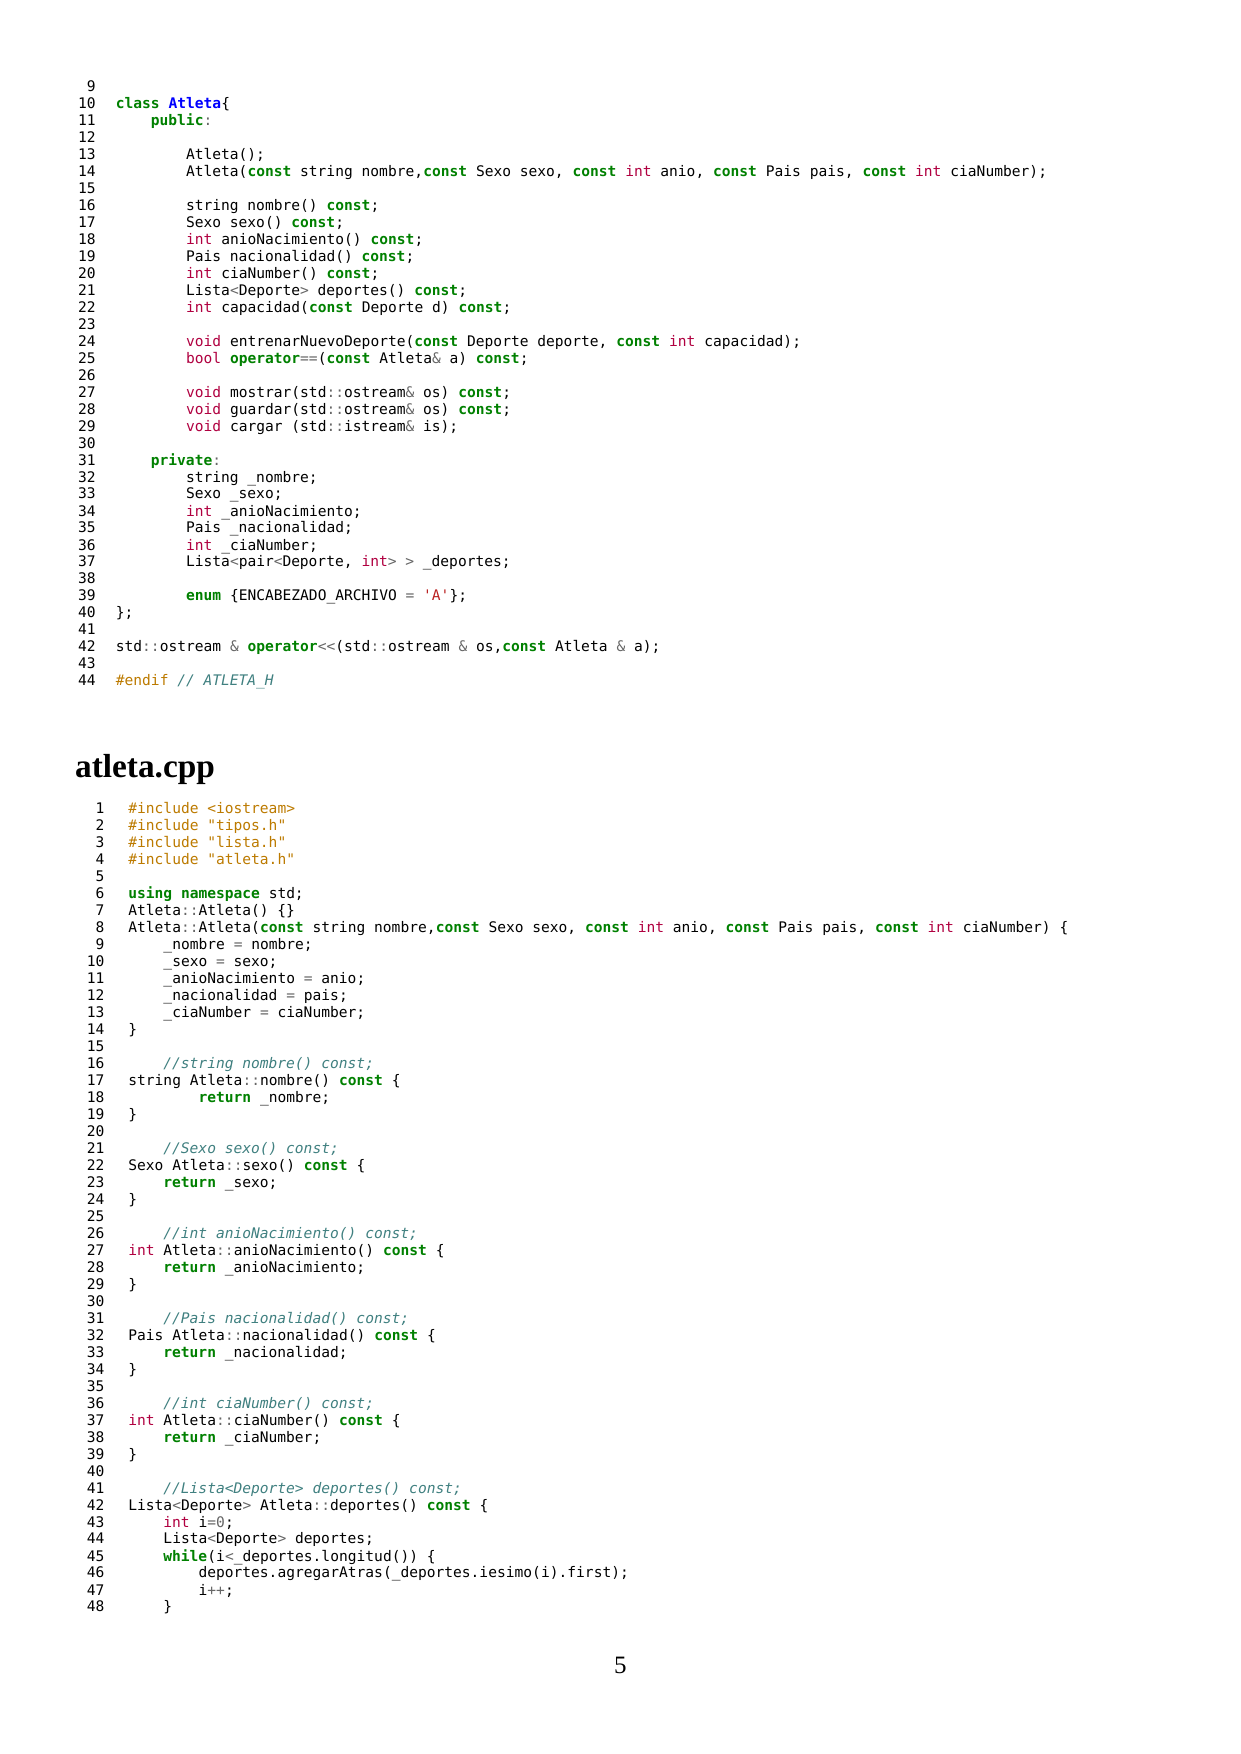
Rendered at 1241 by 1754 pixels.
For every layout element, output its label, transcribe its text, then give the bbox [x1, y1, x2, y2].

table_header 1 2 3 4 5 6 7 8 9 10 11 12 13 14 15 16 17 18 19 20 21 22 23 24 25 26 27 28 29 30 31 32 33 34 35 36 37 38 39 40 41 42 43 44 45 46 47 48 [75, 798, 125, 1618]
table_header class Atleta{ public: Atleta(); Atleta(const string nombre,const Sexo sexo, const int anio, const Pais pais, const int ciaNumber); string nombre() const; Sexo sexo() const; int anioNacimiento() const; Pais nacionalidad() const; int ciaNumber() const; Lista<Deporte> deportes() const; int capacidad(const Deporte d) const; void entrenarNuevoDeporte(const Deporte deporte, const int capacidad); bool operator==(const Atleta& a) const; void mostrar(std::ostream& os) const; void guardar(std::ostream& os) const; void cargar (std::istream& is); private: string _nombre; Sexo _sexo; int _anioNacimiento; Pais _nacionalidad; int _ciaNumber; Lista<pair<Deporte, int> > _deportes; enum {ENCABEZADO_ARCHIVO = 'A'}; }; std::ostream & operator<<(std::ostream & os,const Atleta & a); #endif // ATLETA_H [113, 75, 1240, 722]
table_header 9 10 11 12 13 14 15 16 17 18 19 20 21 22 23 24 25 26 27 28 29 30 31 32 33 34 35 36 37 38 39 40 41 42 43 44 [75, 75, 113, 722]
table_header #include <iostream> #include "tipos.h" #include "lista.h" #include "atleta.h" using namespace std; Atleta::Atleta() {} Atleta::Atleta(const string nombre,const Sexo sexo, const int anio, const Pais pais, const int ciaNumber) { _nombre = nombre; _sexo = sexo; _anioNacimiento = anio; _nacionalidad = pais; _ciaNumber = ciaNumber; } //string nombre() const; string Atleta::nombre() const { return _nombre; } //Sexo sexo() const; Sexo Atleta::sexo() const { return _sexo; } //int anioNacimiento() const; int Atleta::anioNacimiento() const { return _anioNacimiento; } //Pais nacionalidad() const; Pais Atleta::nacionalidad() const { return _nacionalidad; } //int ciaNumber() const; int Atleta::ciaNumber() const { return _ciaNumber; } //Lista<Deporte> deportes() const; Lista<Deporte> Atleta::deportes() const { int i=0; Lista<Deporte> deportes; while(i<_deportes.longitud()) { deportes.agregarAtras(_deportes.iesimo(i).first); i++; } [125, 798, 1240, 1618]
subtitle atleta.cpp [75, 747, 1165, 785]
